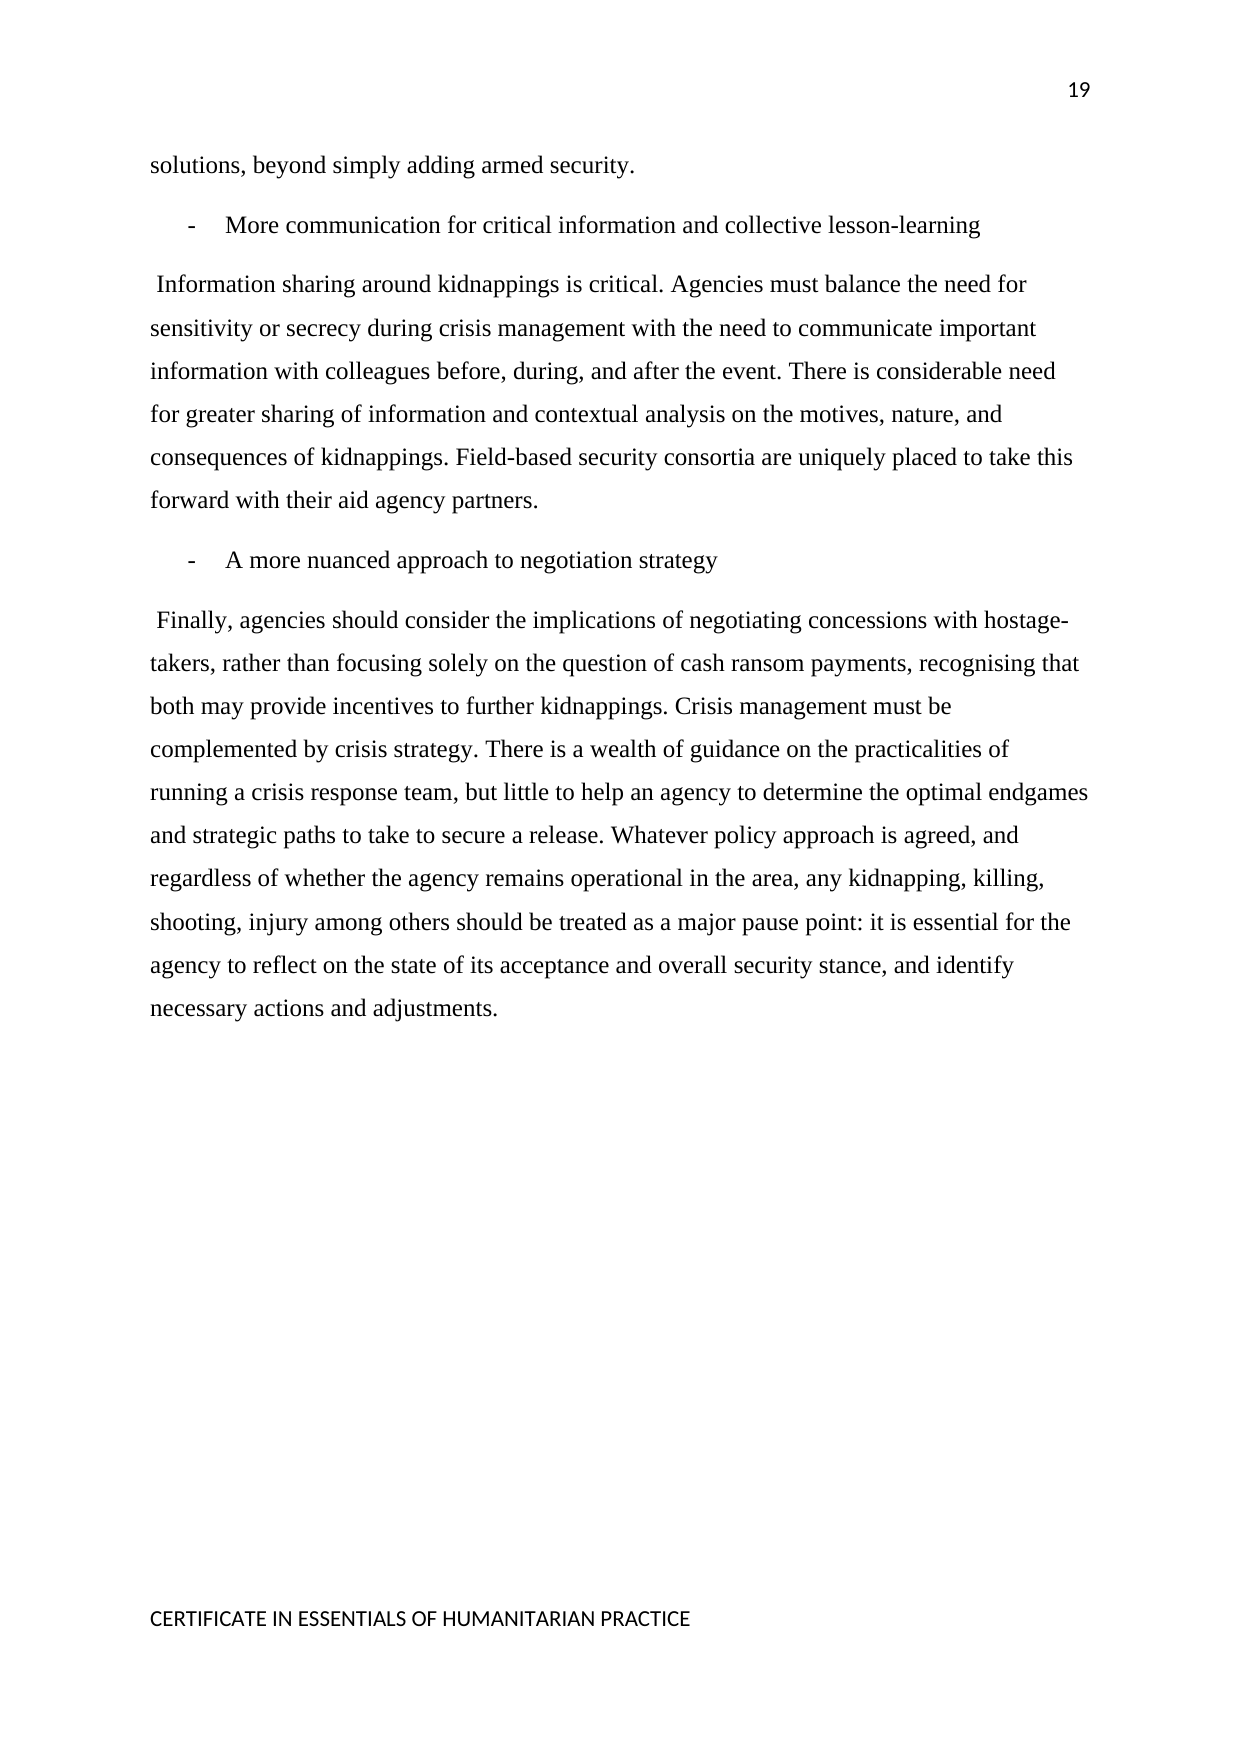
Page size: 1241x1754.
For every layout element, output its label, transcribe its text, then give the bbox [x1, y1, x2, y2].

list More communication for critical information and collective lesson-learning [187, 210, 1090, 238]
text Finally, agencies should consider the implications of negotiating concessions with hostage-takers, rather than focusing solely on the question of cash ransom payments, recognising that both may provide incentives to further kidnappings. Crisis management must be complemented by crisis strategy. There is a wealth of guidance on the practicalities of running a crisis response team, but little to help an agency to determine the optimal endgames and strategic paths to take to secure a release. Whatever policy approach is agreed, and regardless of whether the agency remains operational in the area, any kidnapping, killing, shooting, injury among others should be treated as a major pause point: it is essential for the agency to reflect on the state of its acceptance and overall security stance, and identify necessary actions and adjustments. [150, 605, 1090, 1022]
list A more nuanced approach to negotiation strategy [187, 545, 1090, 574]
text solutions, beyond simply adding armed security. [150, 150, 1090, 179]
text Information sharing around kidnappings is critical. Agencies must balance the need for sensitivity or secrecy during crisis management with the need to communicate important information with colleagues before, during, and after the event. There is considerable need for greater sharing of information and contextual analysis on the motives, nature, and consequences of kidnappings. Field-based security consortia are uniquely placed to take this forward with their aid agency partners. [150, 269, 1090, 514]
